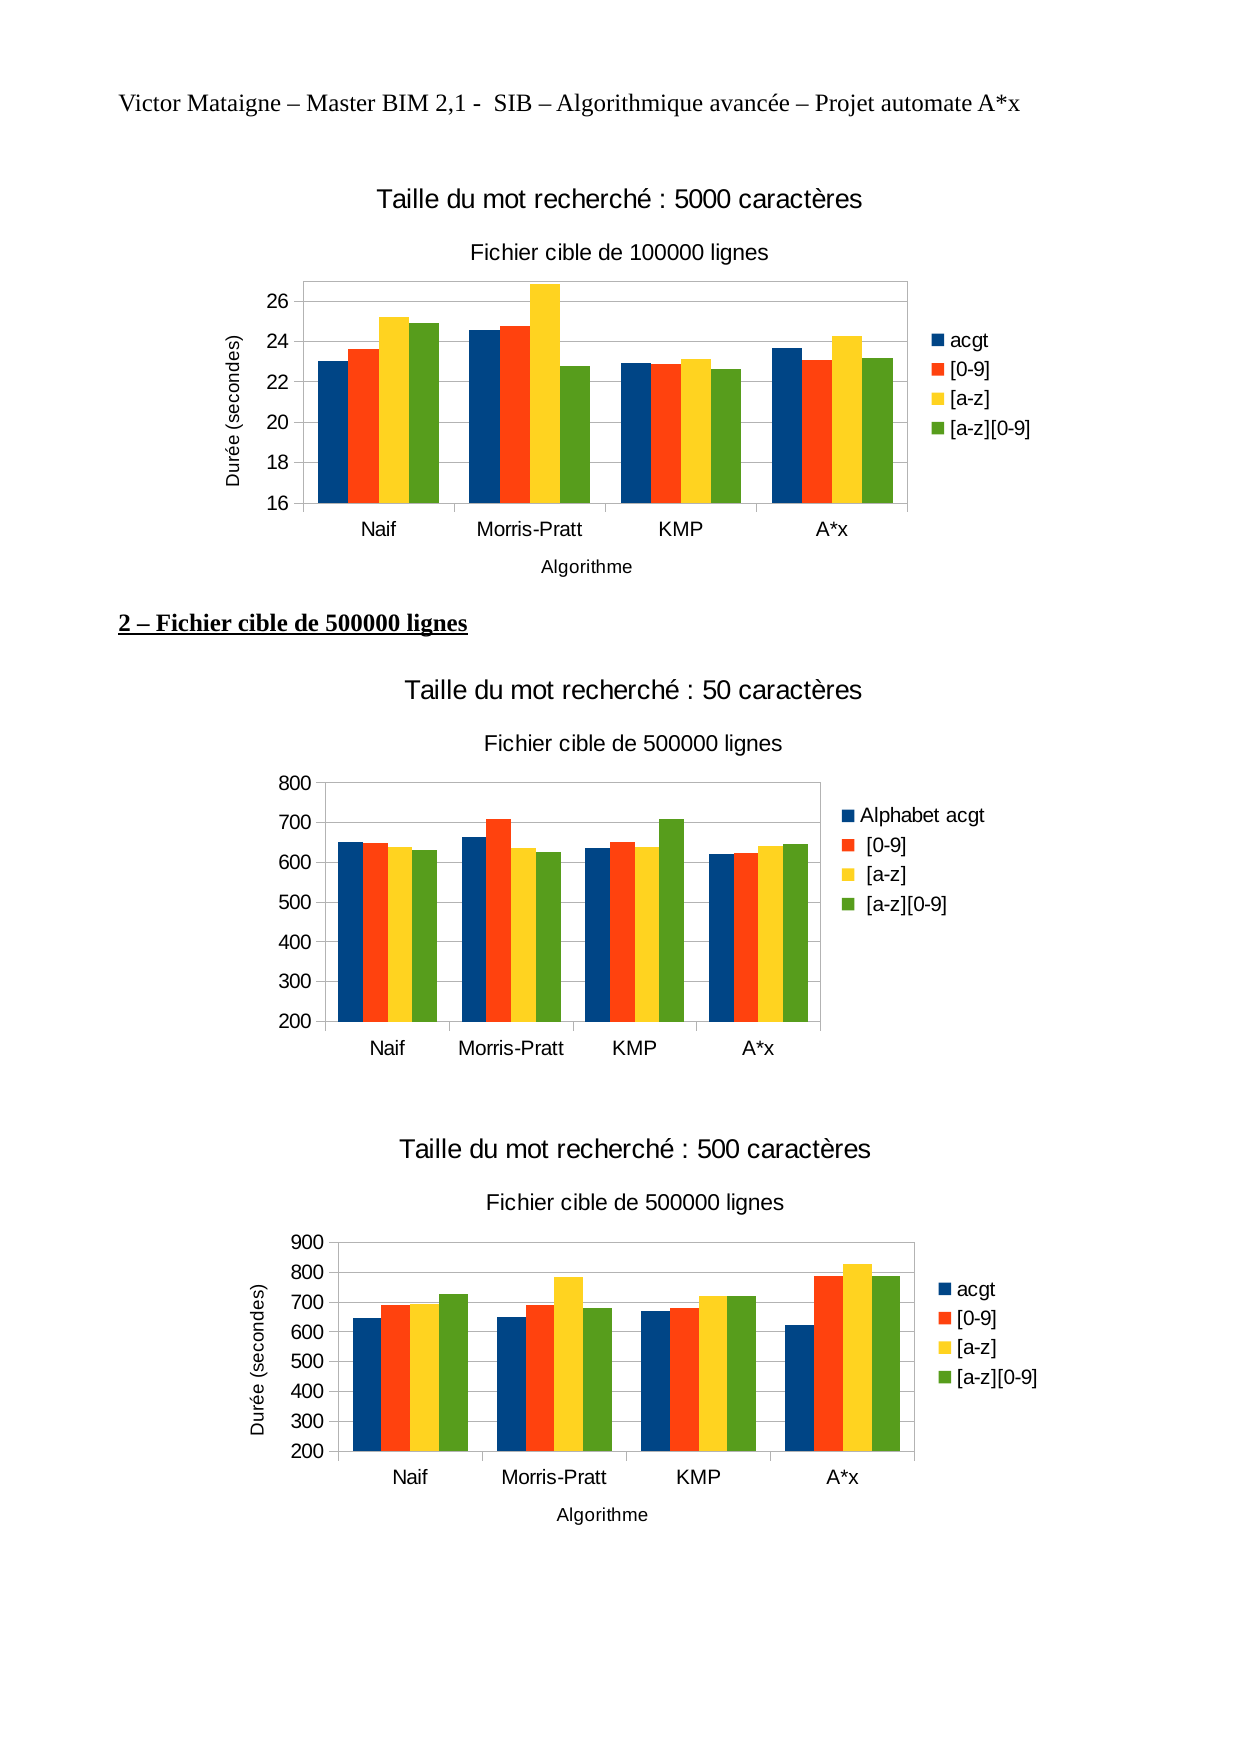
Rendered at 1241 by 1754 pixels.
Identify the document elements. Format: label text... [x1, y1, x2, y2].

text 2 – Fichier cible de 500000 lignes [118, 147, 1122, 637]
